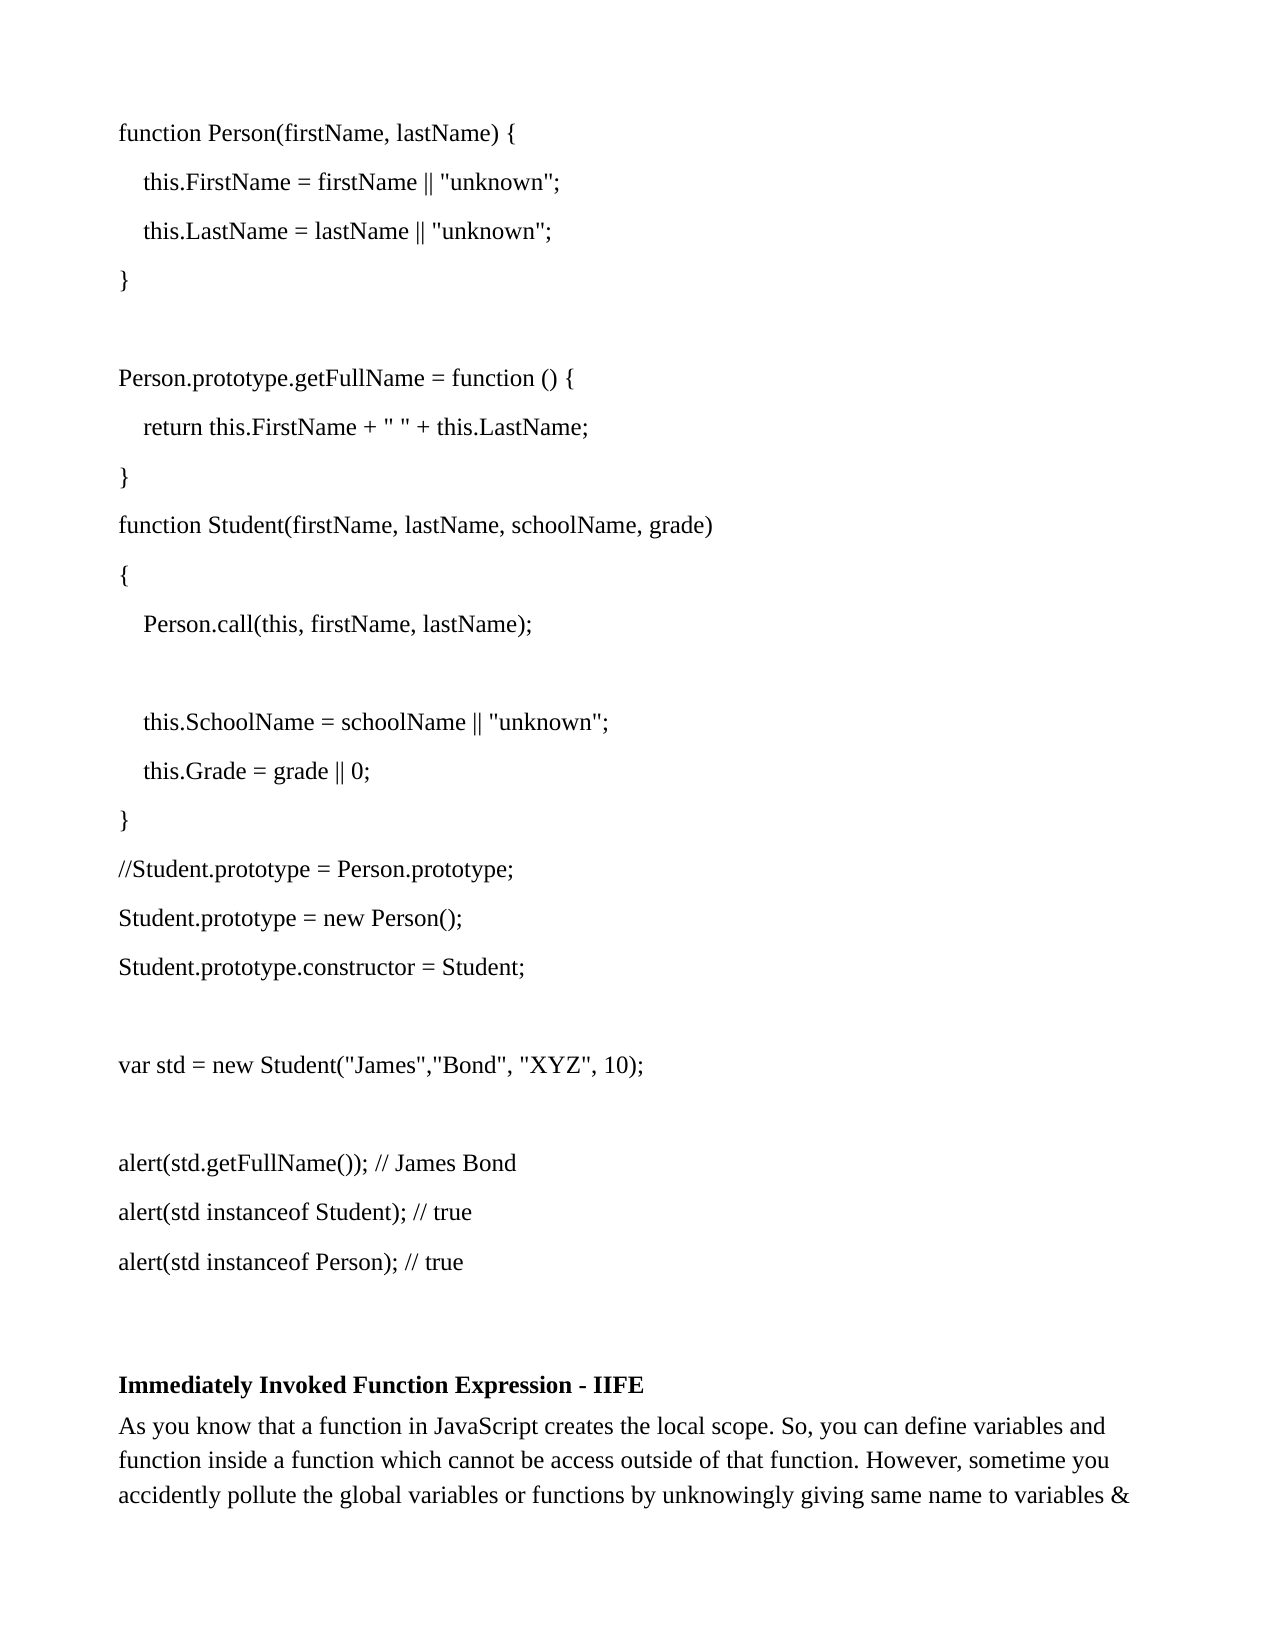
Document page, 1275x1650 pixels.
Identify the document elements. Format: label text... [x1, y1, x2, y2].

text Student.prototype.constructor = Student; [118, 952, 1157, 981]
subtitle Immediately Invoked Function Expression - IIFE [118, 1370, 1157, 1398]
text Person.call(this, firstName, lastName); [118, 609, 1157, 637]
text } [118, 805, 1157, 834]
text return this.FirstName + " " + this.LastName; [118, 412, 1157, 441]
text } [118, 265, 1157, 294]
text { [118, 560, 1157, 588]
text As you know that a function in JavaScript creates the local scope. So, you can define variables and function inside a function which cannot be access outside of that function. However, sometime you accidently pollute the global variables or functions by unknowingly giving same name to variables & [118, 1411, 1157, 1509]
text function Person(firstName, lastName) { [118, 118, 1157, 147]
text this.LastName = lastName || "unknown"; [118, 216, 1157, 245]
text //Student.prototype = Person.prototype; [118, 854, 1157, 883]
text var std = new Student("James","Bond", "XYZ", 10); [118, 1050, 1157, 1079]
text } [118, 462, 1157, 490]
text function Student(firstName, lastName, schoolName, grade) [118, 511, 1157, 539]
text Student.prototype = new Person(); [118, 903, 1157, 932]
text this.Grade = grade || 0; [118, 756, 1157, 785]
text this.FirstName = firstName || "unknown"; [118, 167, 1157, 196]
text alert(std.getFullName()); // James Bond [118, 1148, 1157, 1177]
text alert(std instanceof Student); // true [118, 1197, 1157, 1226]
text alert(std instanceof Person); // true [118, 1247, 1157, 1275]
text this.SchoolName = schoolName || "unknown"; [118, 707, 1157, 736]
text Person.prototype.getFullName = function () { [118, 363, 1157, 392]
